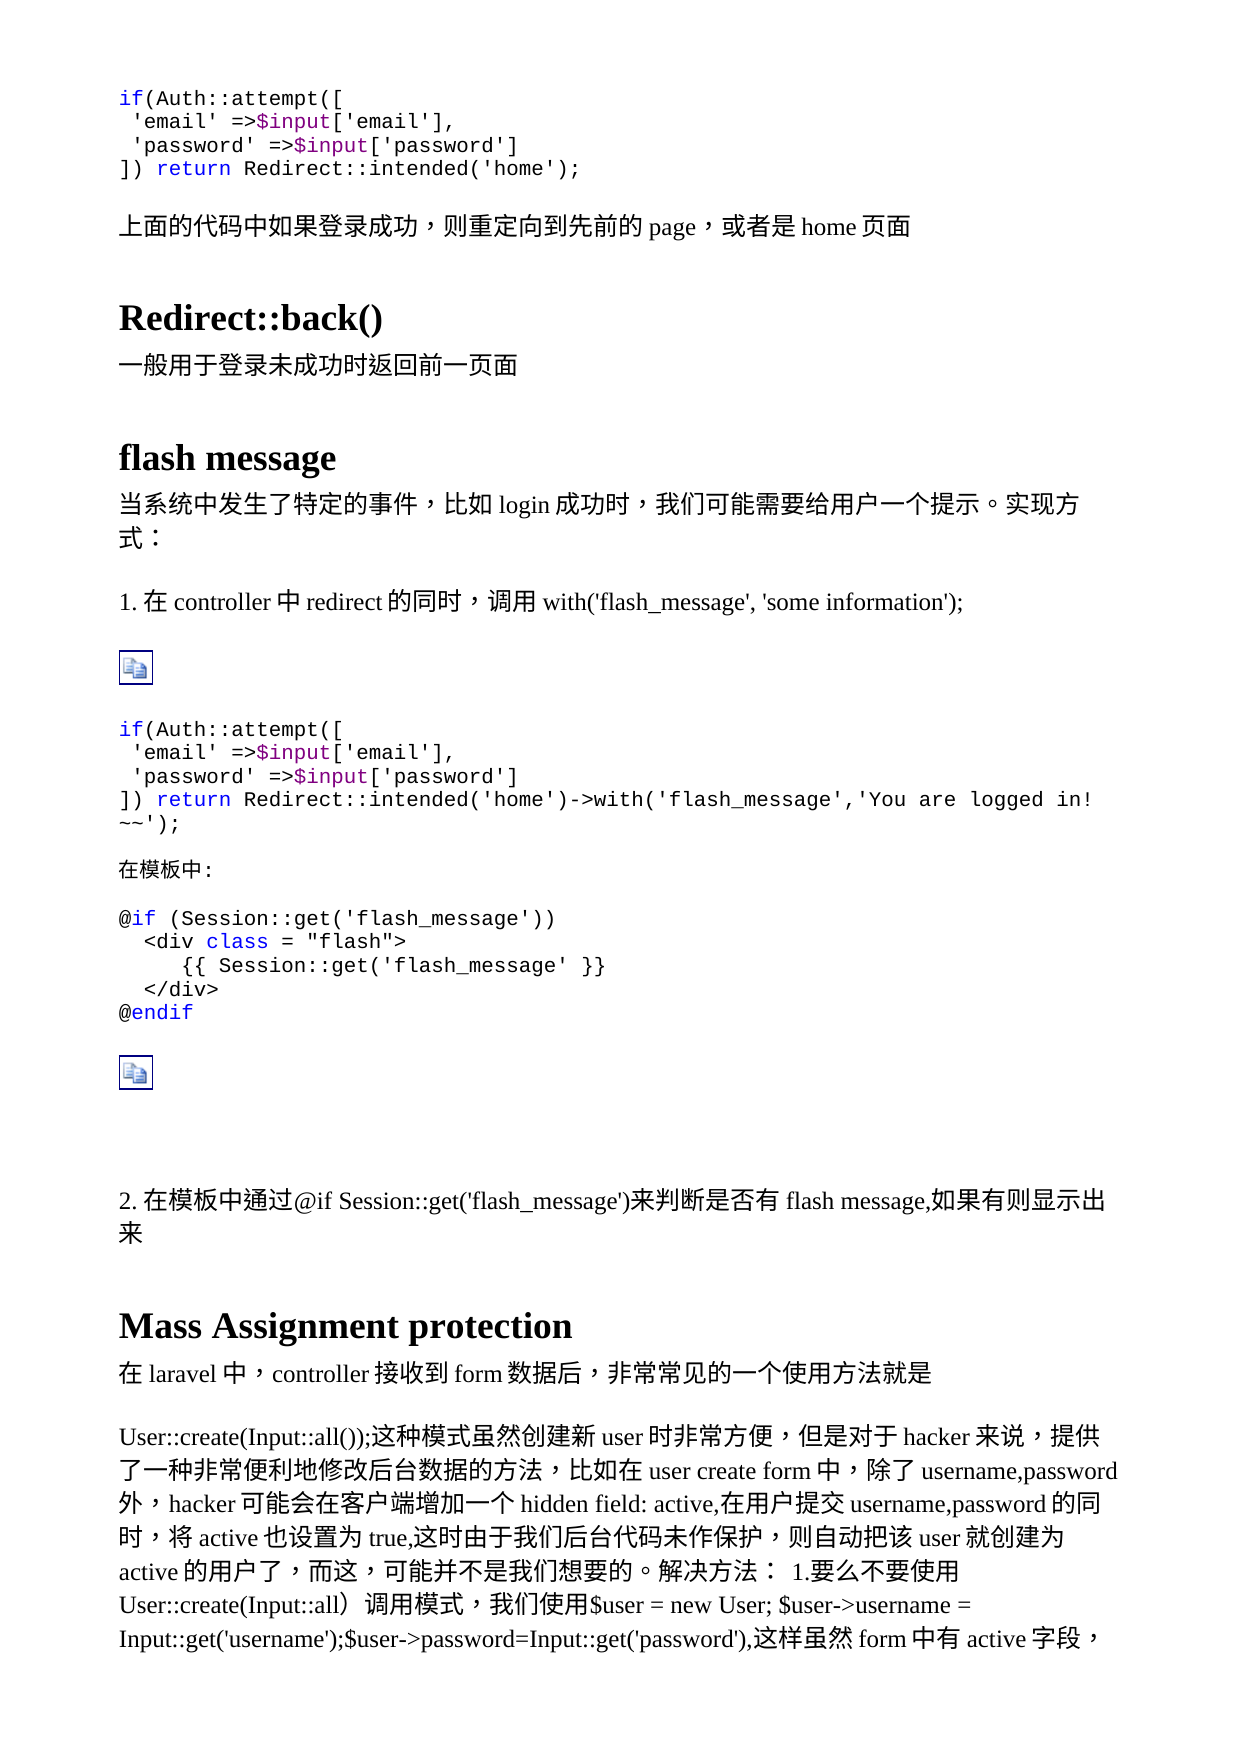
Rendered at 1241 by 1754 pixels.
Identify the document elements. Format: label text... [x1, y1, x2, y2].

picture [120, 652, 152, 683]
text @if (Session::get('flash_message')) [119, 908, 1121, 931]
text </div> [119, 979, 1121, 1002]
text 在laravel中，controller接收到form数据后，非常常见的一个使用方法就是 [119, 1359, 1121, 1388]
text ]) return Redirect::intended('home')->with('flash_message','You are logged in!~~'); [119, 789, 1121, 837]
text 'password' =>$input['password'] [119, 766, 1121, 789]
text <div class = "flash"> [119, 931, 1121, 955]
text 'email' =>$input['email'], [119, 742, 1121, 766]
text 一般用于登录未成功时返回前一页面 [119, 351, 1121, 380]
text 2. 在模板中通过@if Session::get('flash_message')来判断是否有flash message,如果有则显示出来 [119, 1186, 1121, 1249]
subtitle Mass Assignment protection [119, 1303, 1121, 1347]
text if(Auth::attempt([ [119, 718, 1121, 742]
text 'email' =>$input['email'], [119, 111, 1121, 135]
text {{ Session::get('flash_message' }} [119, 955, 1121, 979]
subtitle Redirect::back() [119, 296, 1121, 339]
picture [120, 1057, 152, 1088]
text 上面的代码中如果登录成功，则重定向到先前的page，或者是home页面 [119, 212, 1121, 241]
subtitle flash message [119, 435, 1121, 478]
text ]) return Redirect::intended('home'); [119, 158, 1121, 182]
text 当系统中发生了特定的事件，比如login成功时，我们可能需要给用户一个提示。实现方式： [119, 491, 1121, 553]
text 在模板中: [119, 860, 1121, 884]
text 'password' =>$input['password'] [119, 135, 1121, 158]
text User::create(Input::all());这种模式虽然创建新user时非常方便，但是对于hacker来说，提供了一种非常便利地修改后台数据的方法，比如在user create form中，除了username,password外，hacker可能会在客户端增加一个hidden field: active,在用户提交username,password的同时，将active也设置为true,这时由于我们后台代码未作保护，则自动把该user就创建为active的用户了，而这，可能并不是我们想要的。解决方法： 1.要么不要使用User::create(Input::all）调用模式，我们使用$user = new User; $user->username = Input::get('username');$user->password=Input::get('password'),这样虽然form中有active字段， [119, 1422, 1121, 1653]
text @endif [119, 1002, 1121, 1026]
text if(Auth::attempt([ [119, 87, 1121, 111]
text 1. 在controller中redirect的同时，调用with('flash_message', 'some information'); [119, 587, 1121, 617]
